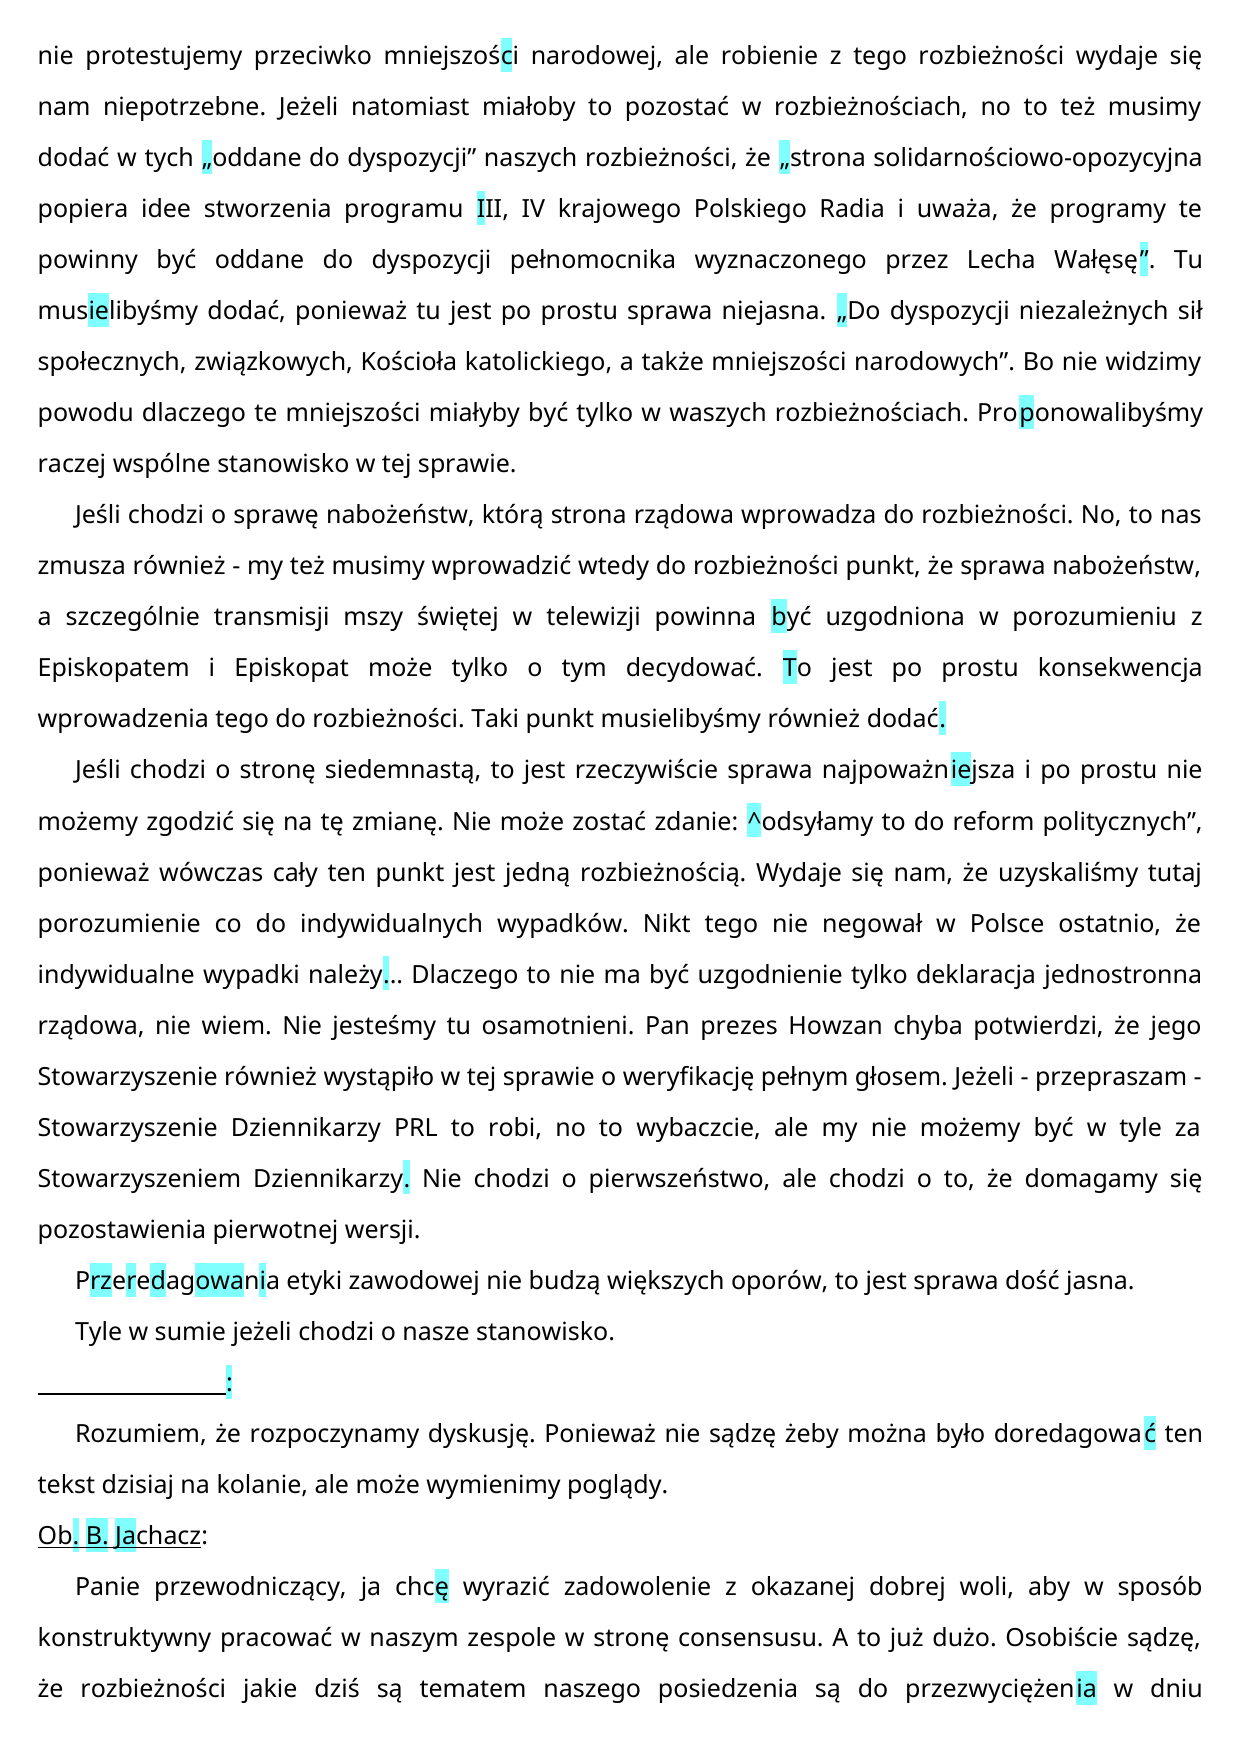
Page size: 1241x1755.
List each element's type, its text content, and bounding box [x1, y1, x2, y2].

text Jeśli chodzi o sprawę nabożeństw, którą strona rządowa wprowadza do rozbieżności. No, to nas zmusza również - my też musimy wprowadzić wtedy do rozbieżności punkt, że sprawa nabożeństw, a szczególnie transmisji mszy świętej w telewizji powinna być uzgodniona w porozumieniu z Episkopatem i Episkopat może tylko o tym decydować. To jest po prostu konsekwencja wprowadzenia tego do rozbieżności. Taki punkt musielibyśmy również dodać. [37, 497, 1203, 735]
text Panie przewodniczący, ja chcę wyrazić zadowolenie z okazanej dobrej woli, aby w sposób konstruktywny pracować w naszym zespole w stronę consensusu. A to już dużo. Osobiście sądzę, że rozbieżności jakie dziś są tematem naszego posiedzenia są do przezwyciężenia w dniu [37, 1569, 1203, 1705]
text nie protestujemy przeciwko mniejszości narodowej, ale robienie z tego rozbieżności wydaje się nam niepotrzebne. Jeżeli natomiast miałoby to pozostać w rozbieżnościach, no to też musimy dodać w tych „oddane do dyspozycji” naszych rozbieżności, że „strona solidarnościowo-opozycyjna popiera idee stworzenia programu III, IV krajowego Polskiego Radia i uważa, że programy te powinny być oddane do dyspozycji pełnomocnika wyznaczonego przez Lecha Wałęsę”. Tu musielibyśmy dodać, ponieważ tu jest po prostu sprawa niejasna. „Do dyspozycji niezależnych sił społecznych, związkowych, Kościoła katolickiego, a także mniejszości narodowych”. Bo nie widzimy powodu dlaczego te mniejszości miałyby być tylko w waszych rozbieżnościach. Proponowalibyśmy raczej wspólne stanowisko w tej sprawie. [37, 37, 1203, 480]
text Rozumiem, że rozpoczynamy dyskusję. Ponieważ nie sądzę żeby można było doredagować ten tekst dzisiaj na kolanie, ale może wymienimy poglądy. [37, 1416, 1203, 1501]
text Tyle w sumie jeżeli chodzi o nasze stanowisko. [37, 1313, 1203, 1348]
text : [37, 1364, 1203, 1399]
text Przeredagowania etyki zawodowej nie budzą większych oporów, to jest sprawa dość jasna. [37, 1262, 1203, 1297]
text Ob. B. Jachacz: [37, 1518, 1203, 1552]
text Jeśli chodzi o stronę siedemnastą, to jest rzeczywiście sprawa najpoważniejsza i po prostu nie możemy zgodzić się na tę zmianę. Nie może zostać zdanie: ^odsyłamy to do reform politycznych”, ponieważ wówczas cały ten punkt jest jedną rozbieżnością. Wydaje się nam, że uzyskaliśmy tutaj porozumienie co do indywidualnych wypadków. Nikt tego nie negował w Polsce ostatnio, że indywidualne wypadki należy... Dlaczego to nie ma być uzgodnienie tylko deklaracja jednostronna rządowa, nie wiem. Nie jesteśmy tu osamotnieni. Pan prezes Howzan chyba potwierdzi, że jego Stowarzyszenie również wystąpiło w tej sprawie o weryfikację pełnym głosem. Jeżeli - przepraszam - Stowarzyszenie Dziennikarzy PRL to robi, no to wybaczcie, ale my nie możemy być w tyle za Stowarzyszeniem Dziennikarzy. Nie chodzi o pierwszeństwo, ale chodzi o to, że domagamy się pozostawienia pierwotnej wersji. [37, 752, 1203, 1246]
